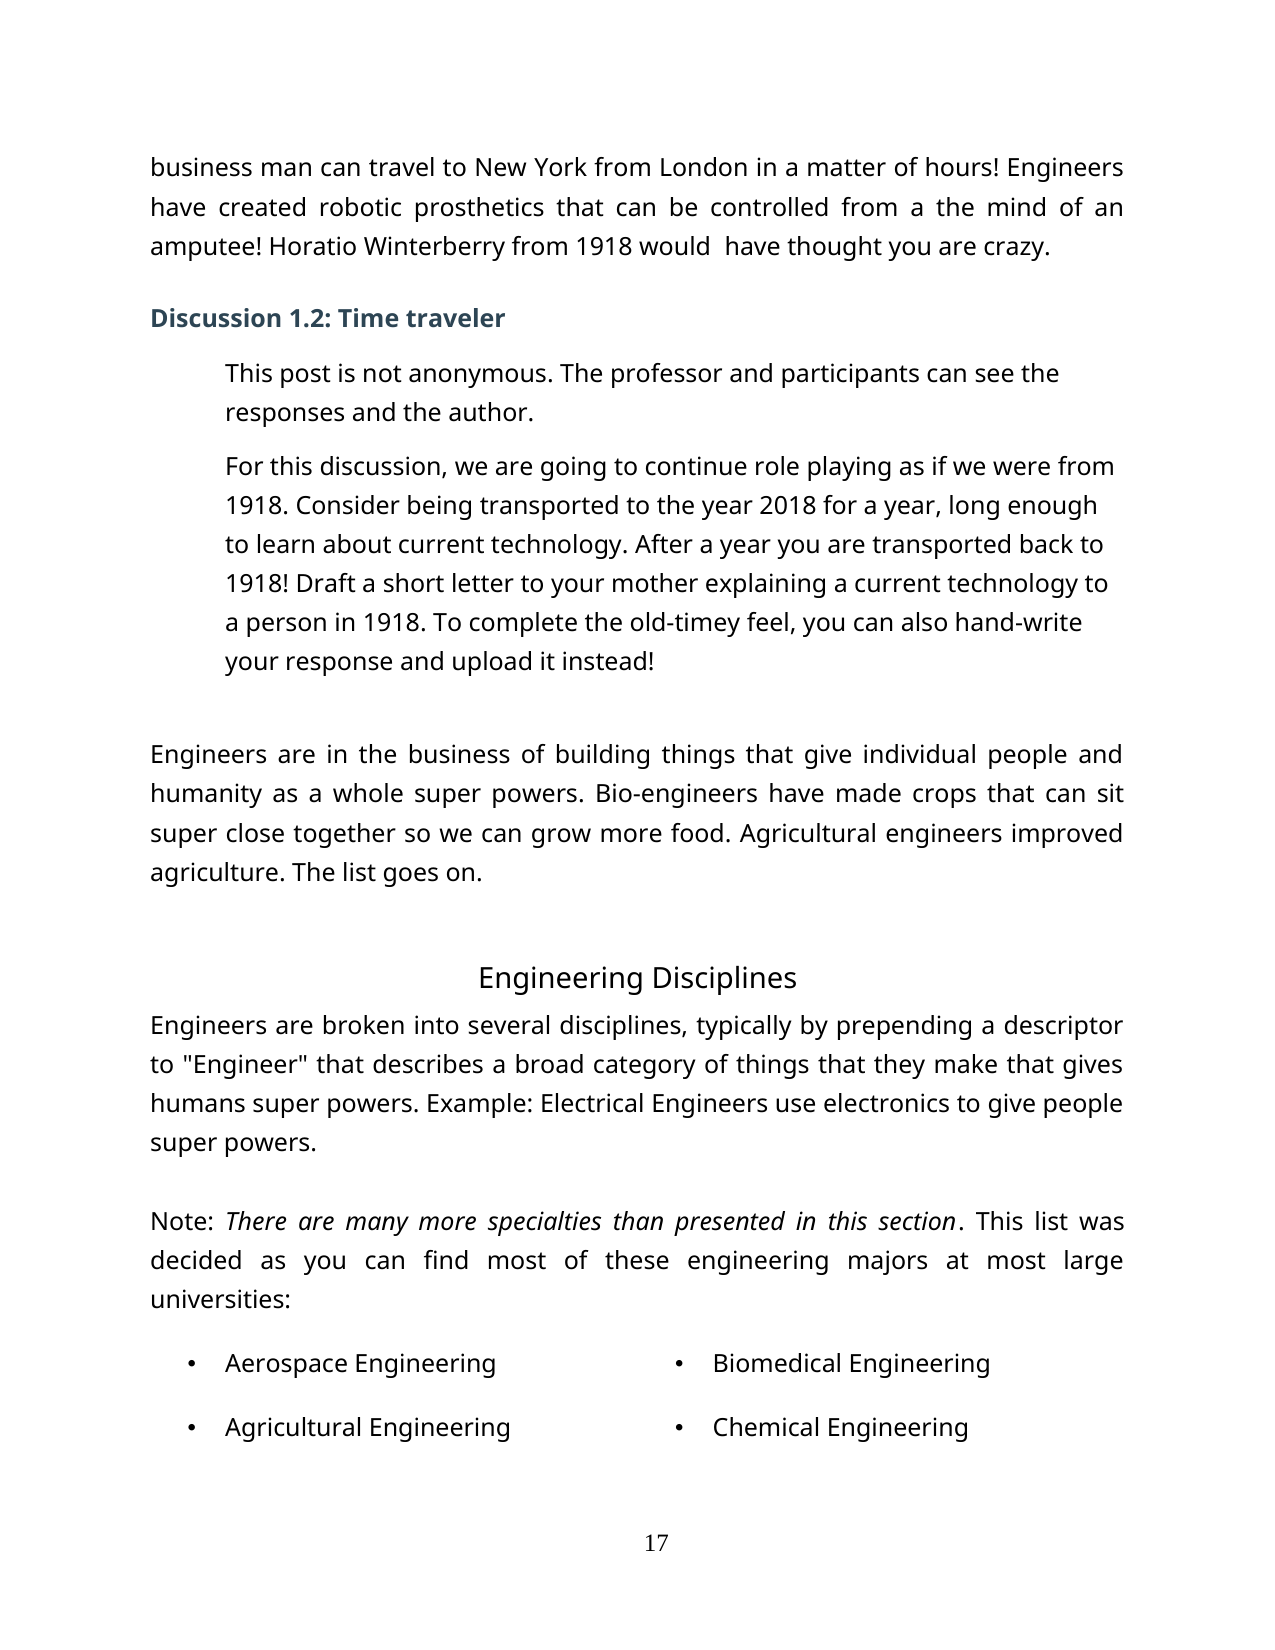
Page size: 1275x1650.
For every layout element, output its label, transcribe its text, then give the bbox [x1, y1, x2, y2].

text Note: There are many more specialties than presented in this section. This list was decided as you can find most of these engineering majors at most large universities: [150, 1203, 1125, 1316]
text This post is not anonymous. The professor and participants can see the responses and the author. [225, 355, 1125, 428]
list Agricultural Engineering [187, 1410, 637, 1444]
list Biomedical Engineering [675, 1346, 1125, 1380]
list Chemical Engineering [675, 1410, 1125, 1444]
text Engineers are in the business of building things that give individual people and humanity as a whole super powers. Bio-engineers have made crops that can sit super close together so we can grow more food. Agricultural engineers improved agriculture. The list goes on. [150, 737, 1125, 888]
text business man can travel to New York from London in a matter of hours! Engineers have created robotic prosthetics that can be controlled from a the mind of an amputee! Horatio Winterberry from 1918 would have thought you are crazy. [150, 150, 1125, 262]
text For this discussion, we are going to continue role playing as if we were from 1918. Consider being transported to the year 2018 for a year, long enough to learn about current technology. After a year you are transported back to 1918! Draft a short letter to your mother explaining a current technology to a person in 1918. To complete the old-timey feel, you can also hand-write your response and upload it instead! [225, 448, 1125, 678]
subtitle Engineering Disciplines [150, 958, 1125, 997]
list Aerospace Engineering [187, 1346, 637, 1380]
picture [1093, 355, 1125, 387]
text Engineers are broken into several disciplines, typically by prepending a descriptor to "Engineer" that describes a broad category of things that they make that gives humans super powers. Example: Electrical Engineers use electronics to give people super powers. [150, 1007, 1125, 1159]
text Discussion 1.2: Time traveler [150, 301, 1109, 334]
